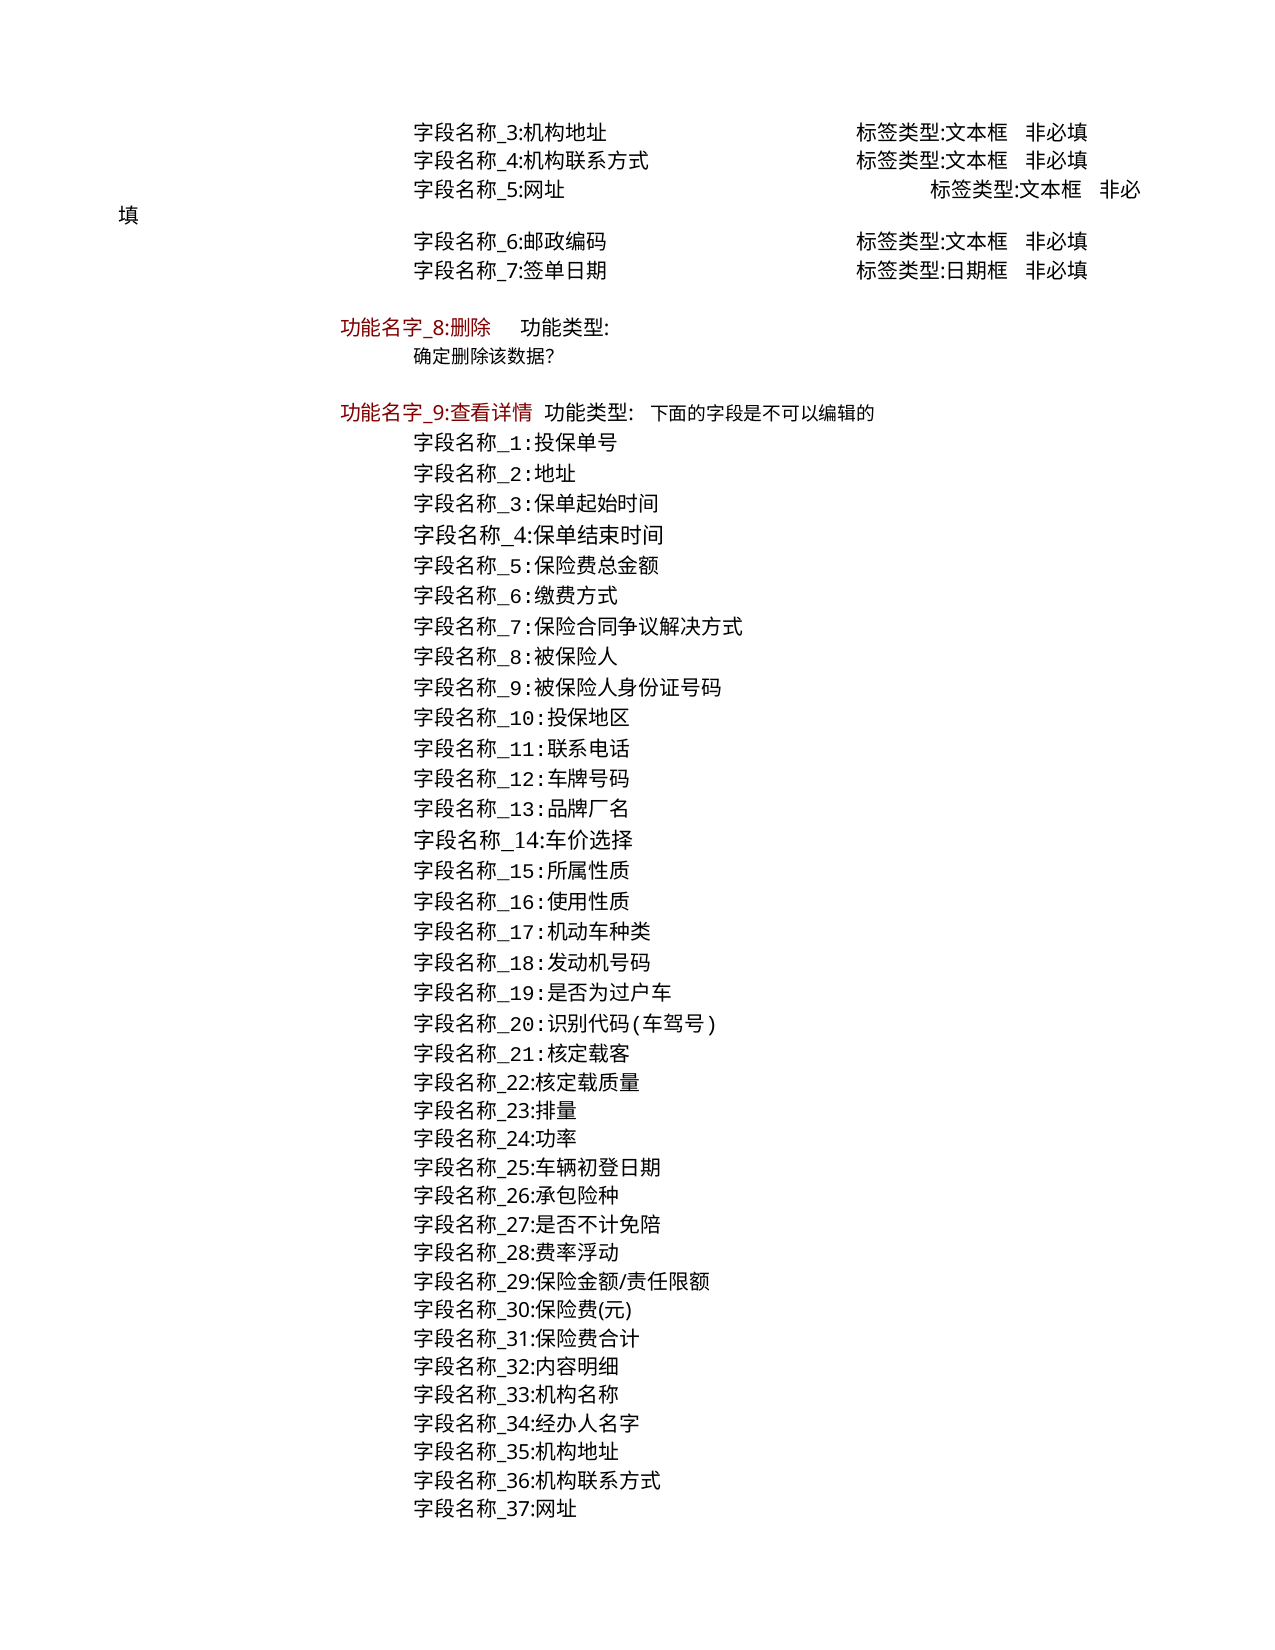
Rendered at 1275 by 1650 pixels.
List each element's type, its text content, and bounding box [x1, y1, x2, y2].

text 字段名称_4:保单结束时间 [118, 518, 1157, 549]
text 字段名称_29:保险金额/责任限额 [118, 1267, 1157, 1295]
text 字段名称_5:网址 标签类型:文本框 非必填 [118, 175, 1157, 227]
text 字段名称_31:保险费合计 [118, 1324, 1157, 1352]
text 字段名称_14:车价选择 [118, 823, 1157, 855]
text 字段名称_25:车辆初登日期 [118, 1153, 1157, 1181]
text 字段名称_34:经办人名字 [118, 1409, 1157, 1437]
text 字段名称_4:机构联系方式 标签类型:文本框 非必填 [118, 147, 1157, 175]
text 字段名称_22:核定载质量 [118, 1068, 1157, 1096]
text 确定删除该数据？ [118, 341, 1157, 369]
text 功能名字_8:删除 功能类型: [118, 313, 1157, 341]
text 字段名称_21:核定载客 [118, 1037, 1157, 1068]
text 字段名称_27:是否不计免陪 [118, 1210, 1157, 1238]
text 字段名称_17:机动车种类 [118, 916, 1157, 946]
text 字段名称_13:品牌厂名 [118, 793, 1157, 823]
text 字段名称_3:机构地址 标签类型:文本框 非必填 [118, 118, 1157, 147]
text 字段名称_20:识别代码(车驾号) [118, 1007, 1157, 1037]
text 字段名称_35:机构地址 [118, 1437, 1157, 1466]
text 字段名称_37:网址 [118, 1494, 1157, 1523]
text 字段名称_2:地址 [118, 457, 1157, 487]
text 字段名称_6:缴费方式 [118, 580, 1157, 610]
text 字段名称_24:功率 [118, 1124, 1157, 1153]
text 字段名称_10:投保地区 [118, 701, 1157, 732]
text 字段名称_26:承包险种 [118, 1181, 1157, 1210]
text 功能名字_9:查看详情 功能类型: 下面的字段是不可以编辑的 [118, 398, 1157, 426]
text 字段名称_28:费率浮动 [118, 1238, 1157, 1267]
text 字段名称_7:签单日期 标签类型:日期框 非必填 [118, 256, 1157, 284]
text 字段名称_1:投保单号 [118, 426, 1157, 457]
text 字段名称_18:发动机号码 [118, 946, 1157, 976]
text 字段名称_11:联系电话 [118, 732, 1157, 762]
text 字段名称_36:机构联系方式 [118, 1466, 1157, 1494]
text 字段名称_6:邮政编码 标签类型:文本框 非必填 [118, 227, 1157, 256]
text 字段名称_16:使用性质 [118, 885, 1157, 916]
text 字段名称_19:是否为过户车 [118, 976, 1157, 1007]
text 字段名称_8:被保险人 [118, 641, 1157, 671]
text 字段名称_32:内容明细 [118, 1352, 1157, 1381]
text 字段名称_30:保险费(元) [118, 1295, 1157, 1324]
text 字段名称_15:所属性质 [118, 855, 1157, 885]
text 字段名称_7:保险合同争议解决方式 [118, 610, 1157, 641]
text 字段名称_9:被保险人身份证号码 [118, 671, 1157, 701]
text 字段名称_3:保单起始时间 [118, 487, 1157, 518]
text 字段名称_12:车牌号码 [118, 762, 1157, 793]
text 字段名称_23:排量 [118, 1096, 1157, 1124]
text 字段名称_5:保险费总金额 [118, 549, 1157, 580]
text 字段名称_33:机构名称 [118, 1381, 1157, 1409]
